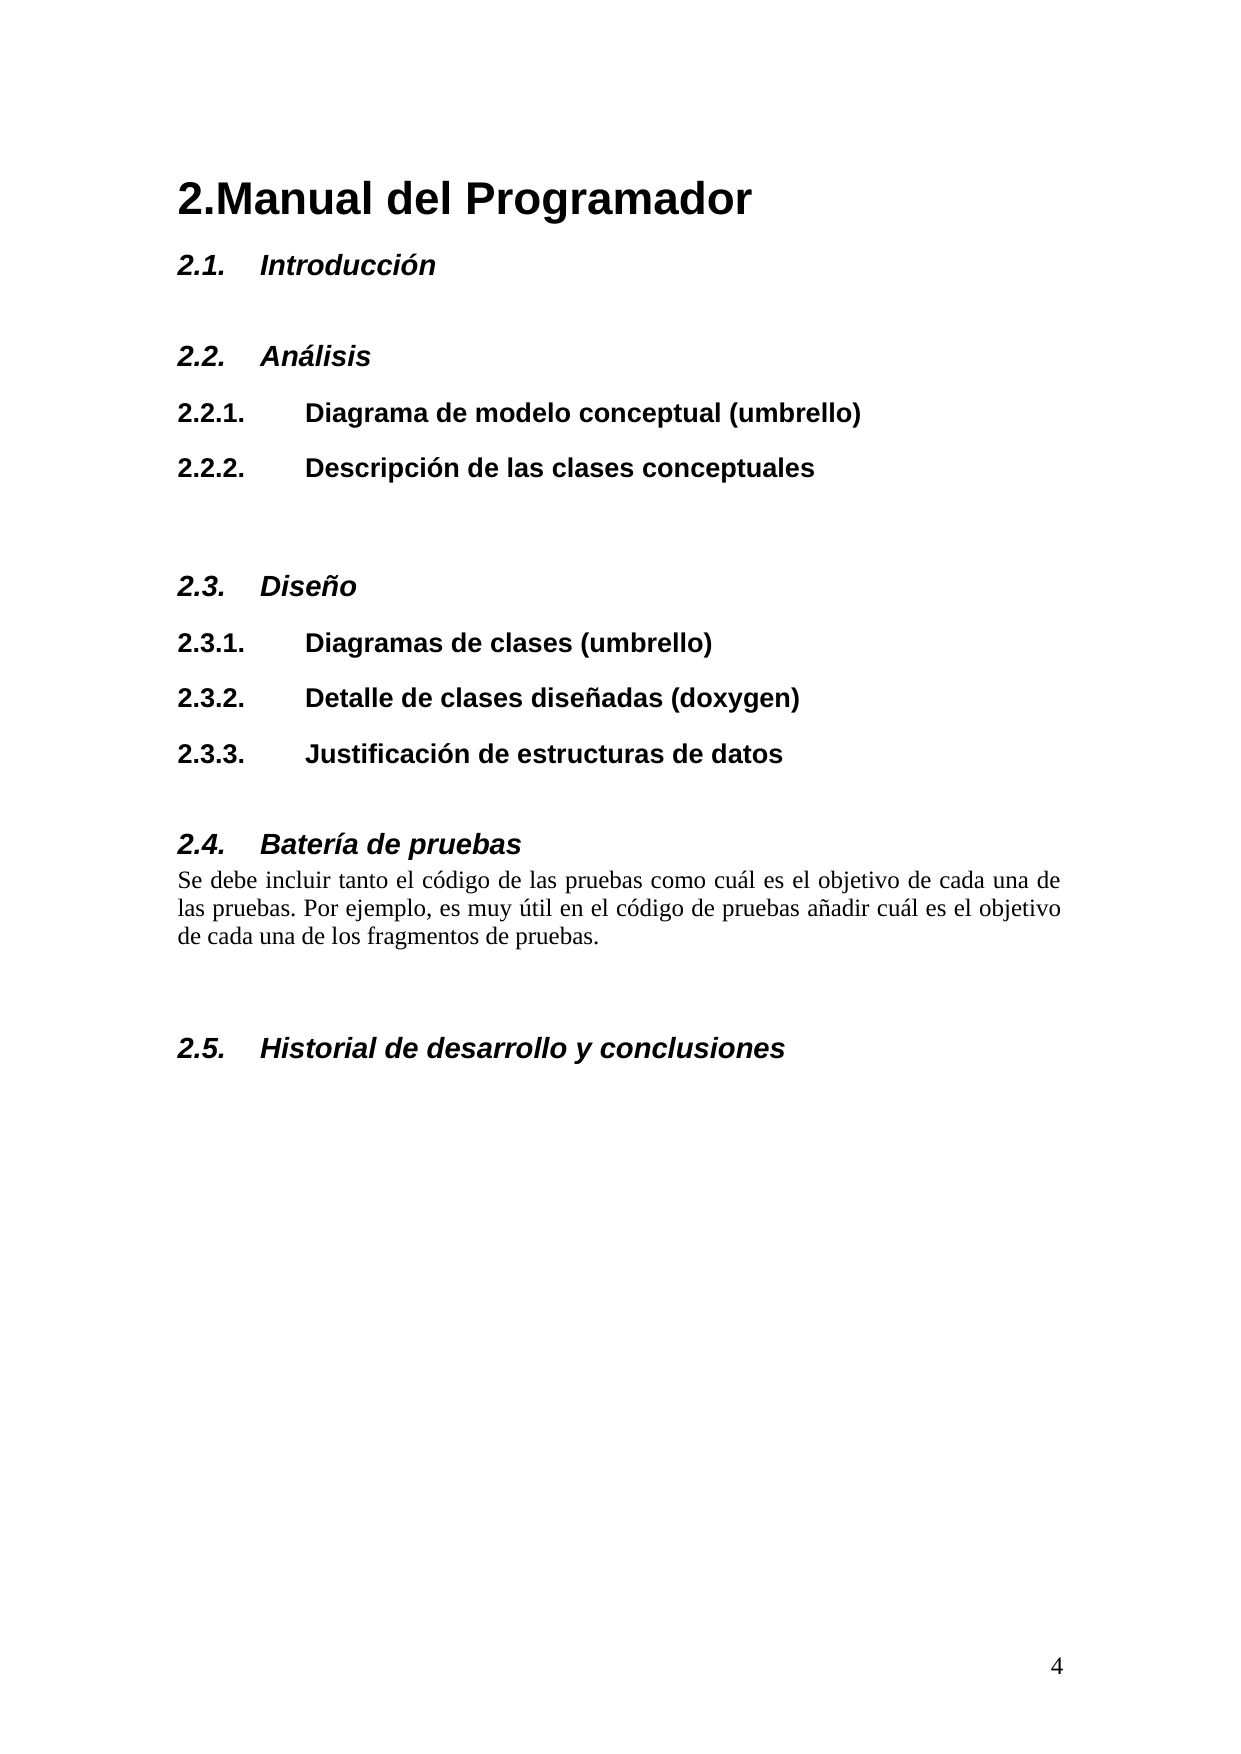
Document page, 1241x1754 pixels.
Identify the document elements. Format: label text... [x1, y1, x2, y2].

subtitle Batería de pruebas [177, 828, 1063, 860]
subtitle Diseño [177, 570, 1063, 603]
text Se debe incluir tanto el código de las pruebas como cuál es el objetivo de cada una de las pruebas. Por ejemplo, es muy útil en el código de pruebas añadir cuál es el objetivo de cada una de los fragmentos de pruebas. [177, 867, 1063, 950]
subtitle Justificación de estructuras de datos [177, 738, 1063, 769]
subtitle Historial de desarrollo y conclusiones [177, 1032, 1063, 1065]
subtitle Descripción de las clases conceptuales [177, 453, 1063, 484]
subtitle Introducción [177, 249, 1063, 281]
subtitle Análisis [177, 340, 1063, 373]
subtitle Manual del Programador [177, 173, 1063, 224]
subtitle Diagrama de modelo conceptual (umbrello) [177, 398, 1063, 428]
subtitle Detalle de clases diseñadas (doxygen) [177, 683, 1063, 713]
subtitle Diagramas de clases (umbrello) [177, 628, 1063, 658]
